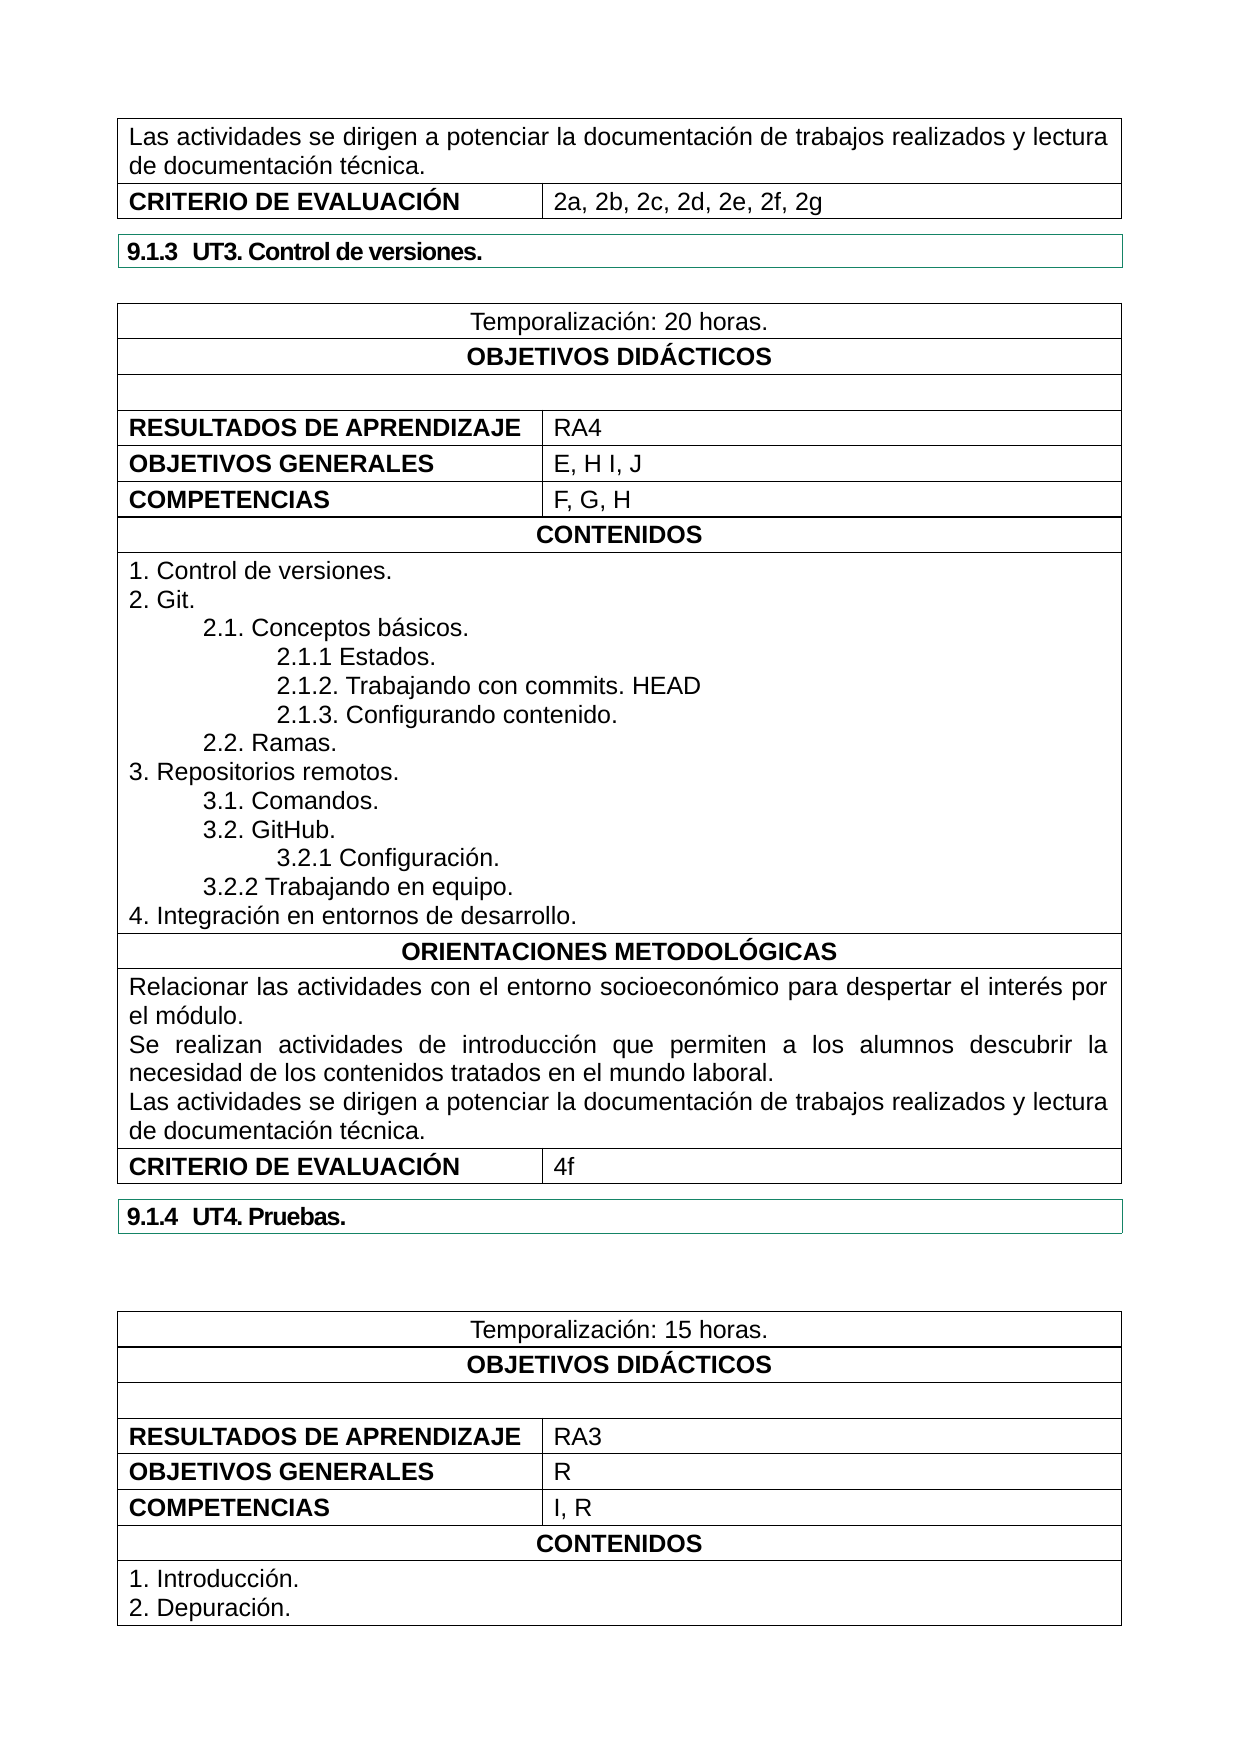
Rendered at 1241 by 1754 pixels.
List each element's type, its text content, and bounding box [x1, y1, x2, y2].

table_cell Relacionar las actividades con el entorno socioeconómico para despertar el interés por el módulo. Se realizan actividades de introducción que permiten a los alumnos descubrir la necesidad de los contenidos tratados en el mundo laboral. Las actividades se dirigen a potenciar la documentación de trabajos realizados y lectura de documentación técnica. [118, 969, 1121, 1148]
subtitle UT3. Control de versiones. [119, 235, 1122, 267]
subtitle UT4. Pruebas. [119, 1200, 1122, 1233]
table_cell 1. Introducción. 2. Depuración. [118, 1561, 1121, 1624]
table_cell E, H I, J [543, 446, 1121, 481]
table_cell ORIENTACIONES METODOLÓGICAS [118, 934, 1121, 968]
table_cell CRITERIO DE EVALUACIÓN [118, 184, 542, 218]
table_cell F, G, H [543, 482, 1121, 516]
table_cell 4f [543, 1149, 1121, 1183]
table_cell [118, 1383, 1121, 1418]
table_cell CRITERIO DE EVALUACIÓN [118, 1149, 542, 1183]
table_cell COMPETENCIAS [118, 482, 542, 516]
table_cell OBJETIVOS DIDÁCTICOS [118, 339, 1121, 374]
table_cell CONTENIDOS [118, 518, 1121, 552]
table_cell Las actividades se dirigen a potenciar la documentación de trabajos realizados y lectura de documentación técnica. [118, 119, 1121, 182]
table_cell OBJETIVOS GENERALES [118, 1454, 542, 1489]
table_cell I, R [543, 1490, 1121, 1524]
table_cell OBJETIVOS GENERALES [118, 446, 542, 481]
table_cell COMPETENCIAS [118, 1490, 542, 1524]
table_header Temporalización: 20 horas. [118, 304, 1121, 338]
table_cell RESULTADOS DE APRENDIZAJE [118, 1419, 542, 1453]
table_cell RA3 [543, 1419, 1121, 1453]
table_cell 2a, 2b, 2c, 2d, 2e, 2f, 2g [543, 184, 1121, 218]
table_header Temporalización: 15 horas. [118, 1312, 1121, 1346]
table_cell [118, 375, 1121, 409]
table_cell RA4 [543, 411, 1121, 445]
table_cell RESULTADOS DE APRENDIZAJE [118, 411, 542, 445]
table_cell OBJETIVOS DIDÁCTICOS [118, 1348, 1121, 1382]
table_cell R [543, 1454, 1121, 1489]
table_cell CONTENIDOS [118, 1526, 1121, 1560]
table_cell 1. Control de versiones. 2. Git. 2.1. Conceptos básicos. 2.1.1 Estados. 2.1.2. Trabajando con commits. HEAD 2.1.3. Configurando contenido. 2.2. Ramas. 3. Repositorios remotos. 3.1. Comandos. 3.2. GitHub. 3.2.1 Configuración. 3.2.2 Trabajando en equipo. 4. Integración en entornos de desarrollo. [118, 553, 1121, 933]
